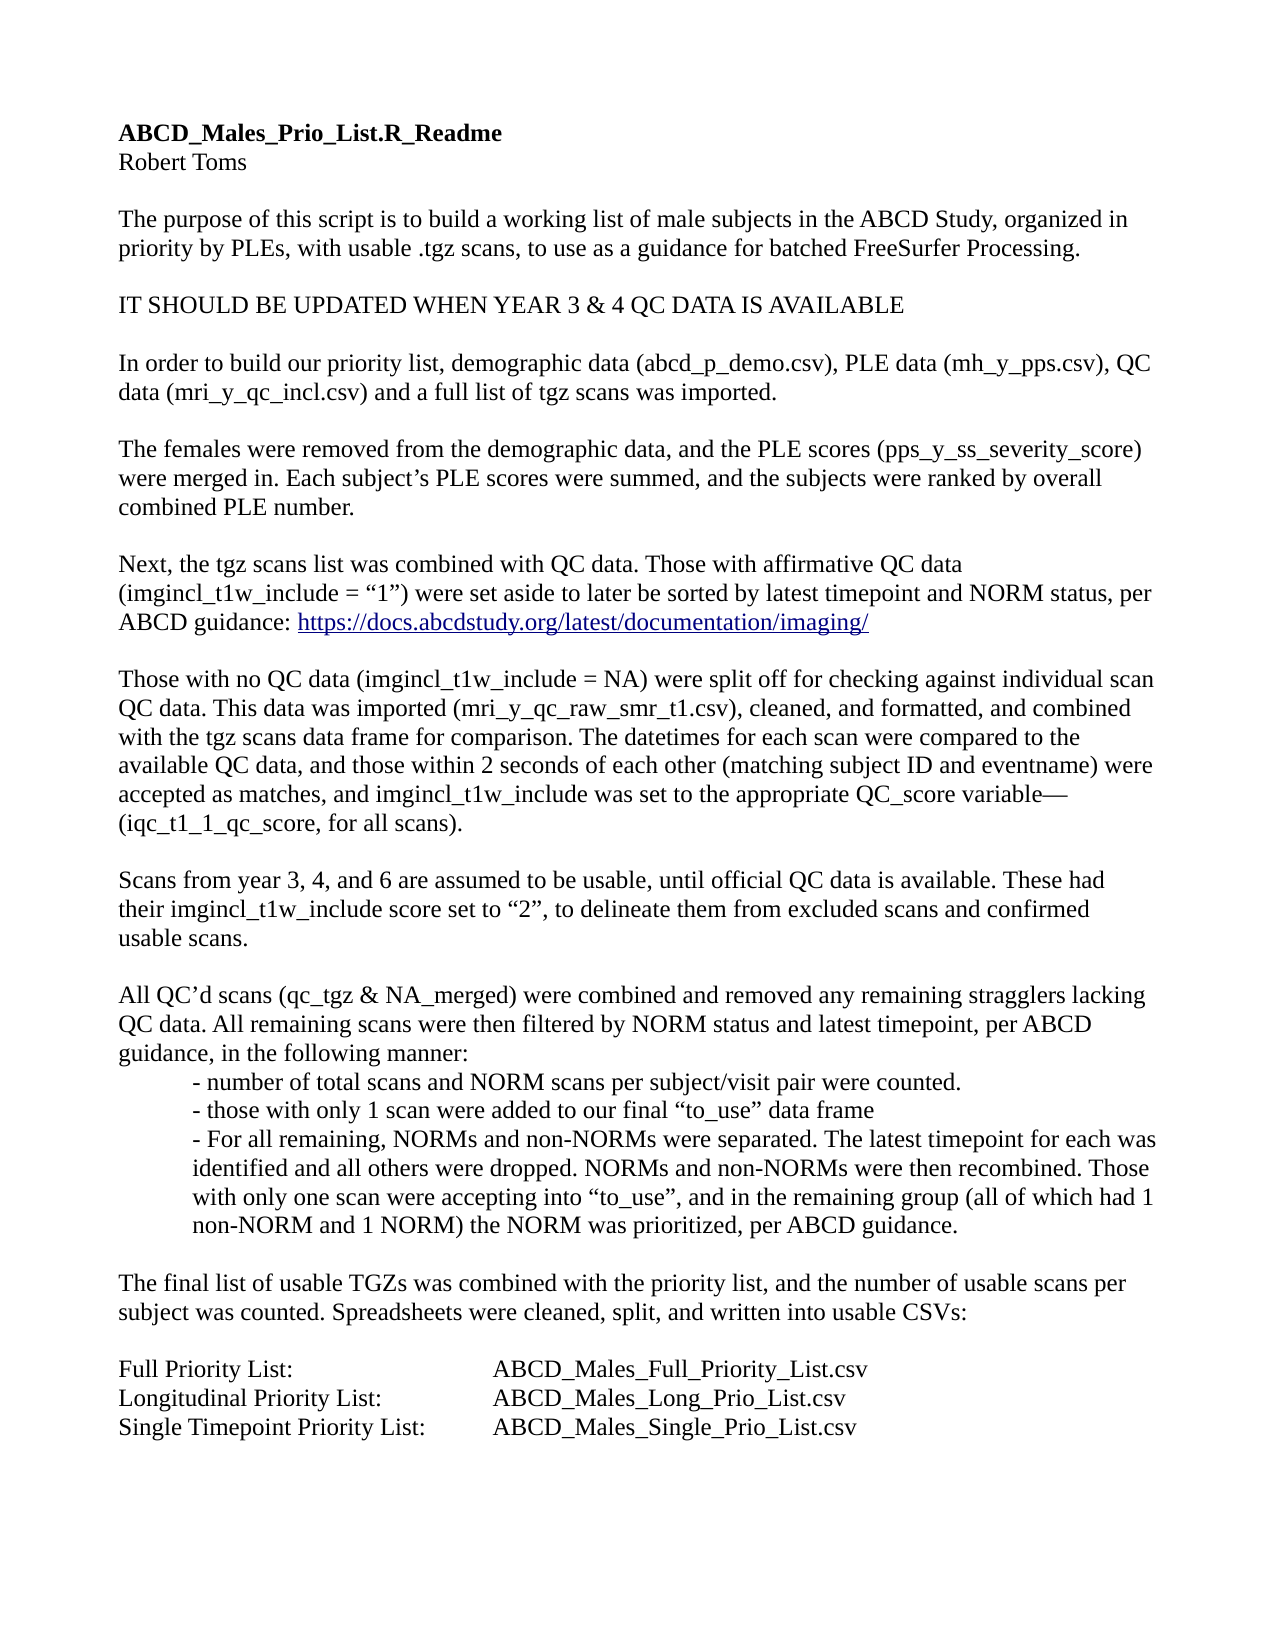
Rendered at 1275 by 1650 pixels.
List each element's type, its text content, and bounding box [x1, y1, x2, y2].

text Longitudinal Priority List: ABCD_Males_Long_Prio_List.csv [118, 1383, 1157, 1412]
text ABCD_Males_Prio_List.R_Readme [118, 118, 1157, 147]
text IT SHOULD BE UPDATED WHEN YEAR 3 & 4 QC DATA IS AVAILABLE [118, 291, 1157, 319]
text Single Timepoint Priority List: ABCD_Males_Single_Prio_List.csv [118, 1412, 1157, 1441]
text Scans from year 3, 4, and 6 are assumed to be usable, until official QC data is available. These had their imgincl_t1w_include score set to “2”, to delineate them from excluded scans and confirmed usable scans. [118, 866, 1157, 952]
text - For all remaining, NORMs and non-NORMs were separated. The latest timepoint for each was identified and all others were dropped. NORMs and non-NORMs were then recombined. Those with only one scan were accepting into “to_use”, and in the remaining group (all of which had 1 non-NORM and 1 NORM) the NORM was prioritized, per ABCD guidance. [118, 1124, 1157, 1239]
text - those with only 1 scan were added to our final “to_use” data frame [118, 1096, 1157, 1124]
text Those with no QC data (imgincl_t1w_include = NA) were split off for checking against individual scan QC data. This data was imported (mri_y_qc_raw_smr_t1.csv), cleaned, and formatted, and combined with the tgz scans data frame for comparison. The datetimes for each scan were compared to the available QC data, and those within 2 seconds of each other (matching subject ID and eventname) were accepted as matches, and imgincl_t1w_include was set to the appropriate QC_score variable—(iqc_t1_1_qc_score, for all scans). [118, 664, 1157, 837]
text Next, the tgz scans list was combined with QC data. Those with affirmative QC data (imgincl_t1w_include = “1”) were set aside to later be sorted by latest timepoint and NORM status, per ABCD guidance: https://docs.abcdstudy.org/latest/documentation/imaging/ [118, 549, 1157, 636]
text In order to build our priority list, demographic data (abcd_p_demo.csv), PLE data (mh_y_pps.csv), QC data (mri_y_qc_incl.csv) and a full list of tgz scans was imported. [118, 348, 1157, 406]
text The females were removed from the demographic data, and the PLE scores (pps_y_ss_severity_score) were merged in. Each subject’s PLE scores were summed, and the subjects were ranked by overall combined PLE number. [118, 434, 1157, 521]
text All QC’d scans (qc_tgz & NA_merged) were combined and removed any remaining stragglers lacking QC data. All remaining scans were then filtered by NORM status and latest timepoint, per ABCD guidance, in the following manner: [118, 981, 1157, 1067]
text Full Priority List: ABCD_Males_Full_Priority_List.csv [118, 1354, 1157, 1383]
text The final list of usable TGZs was combined with the priority list, and the number of usable scans per subject was counted. Spreadsheets were cleaned, split, and written into usable CSVs: [118, 1268, 1157, 1326]
text - number of total scans and NORM scans per subject/visit pair were counted. [118, 1067, 1157, 1096]
text The purpose of this script is to build a working list of male subjects in the ABCD Study, organized in priority by PLEs, with usable .tgz scans, to use as a guidance for batched FreeSurfer Processing. [118, 204, 1157, 262]
text Robert Toms [118, 147, 1157, 176]
